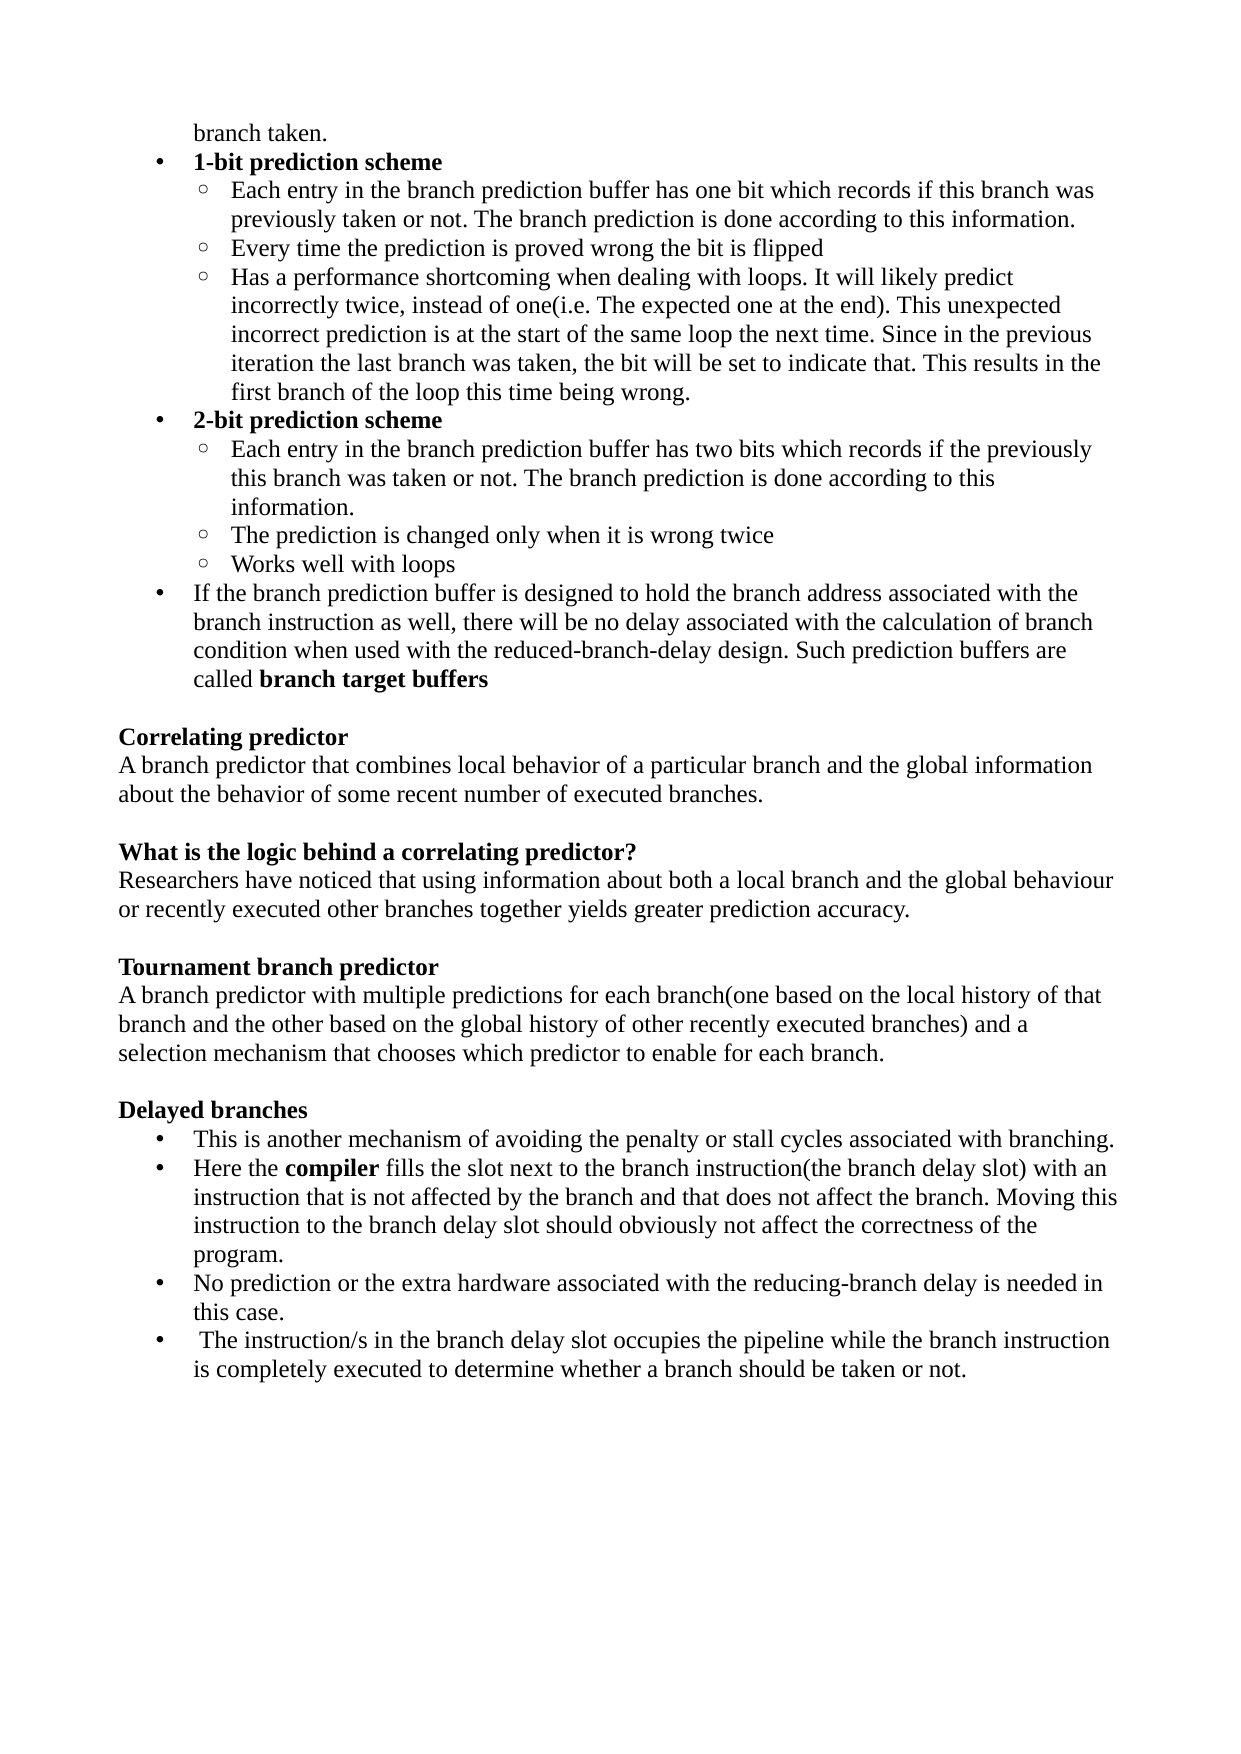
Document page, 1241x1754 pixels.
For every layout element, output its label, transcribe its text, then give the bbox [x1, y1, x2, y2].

list 2-bit prediction scheme [156, 406, 1122, 434]
text Researchers have noticed that using information about both a local branch and the global behaviour or recently executed other branches together yields greater prediction accuracy. [118, 866, 1122, 923]
list If the branch prediction buffer is designed to hold the branch address associated with the branch instruction as well, there will be no delay associated with the calculation of branch condition when used with the reduced-branch-delay design. Such prediction buffers are called branch target buffers [156, 578, 1122, 693]
list The instruction/s in the branch delay slot occupies the pipeline while the branch instruction is completely executed to determine whether a branch should be taken or not. [156, 1326, 1122, 1383]
text A branch predictor that combines local behavior of a particular branch and the global information about the behavior of some recent number of executed branches. [118, 751, 1122, 808]
list No prediction or the extra hardware associated with the reducing-branch delay is needed in this case. [156, 1268, 1122, 1326]
text What is the logic behind a correlating predictor? [118, 837, 1122, 866]
list Each entry in the branch prediction buffer has two bits which records if the previously this branch was taken or not. The branch prediction is done according to this information. [193, 434, 1122, 521]
list Here the compiler fills the slot next to the branch instruction(the branch delay slot) with an instruction that is not affected by the branch and that does not affect the branch. Moving this instruction to the branch delay slot should obviously not affect the correctness of the program. [156, 1153, 1122, 1268]
list 1-bit prediction scheme [156, 147, 1122, 176]
list Has a performance shortcoming when dealing with loops. It will likely predict incorrectly twice, instead of one(i.e. The expected one at the end). This unexpected incorrect prediction is at the start of the same loop the next time. Since in the previous iteration the last branch was taken, the bit will be set to indicate that. This results in the first branch of the loop this time being wrong. [193, 262, 1122, 406]
text Correlating predictor [118, 722, 1122, 751]
list branch taken. [156, 118, 1122, 147]
list Works well with loops [193, 549, 1122, 578]
text Tournament branch predictor [118, 952, 1122, 981]
list Each entry in the branch prediction buffer has one bit which records if this branch was previously taken or not. The branch prediction is done according to this information. [193, 176, 1122, 233]
list Every time the prediction is proved wrong the bit is flipped [193, 233, 1122, 262]
list The prediction is changed only when it is wrong twice [193, 521, 1122, 549]
text A branch predictor with multiple predictions for each branch(one based on the local history of that branch and the other based on the global history of other recently executed branches) and a selection mechanism that chooses which predictor to enable for each branch. [118, 981, 1122, 1067]
text Delayed branches [118, 1096, 1122, 1124]
list This is another mechanism of avoiding the penalty or stall cycles associated with branching. [156, 1124, 1122, 1153]
